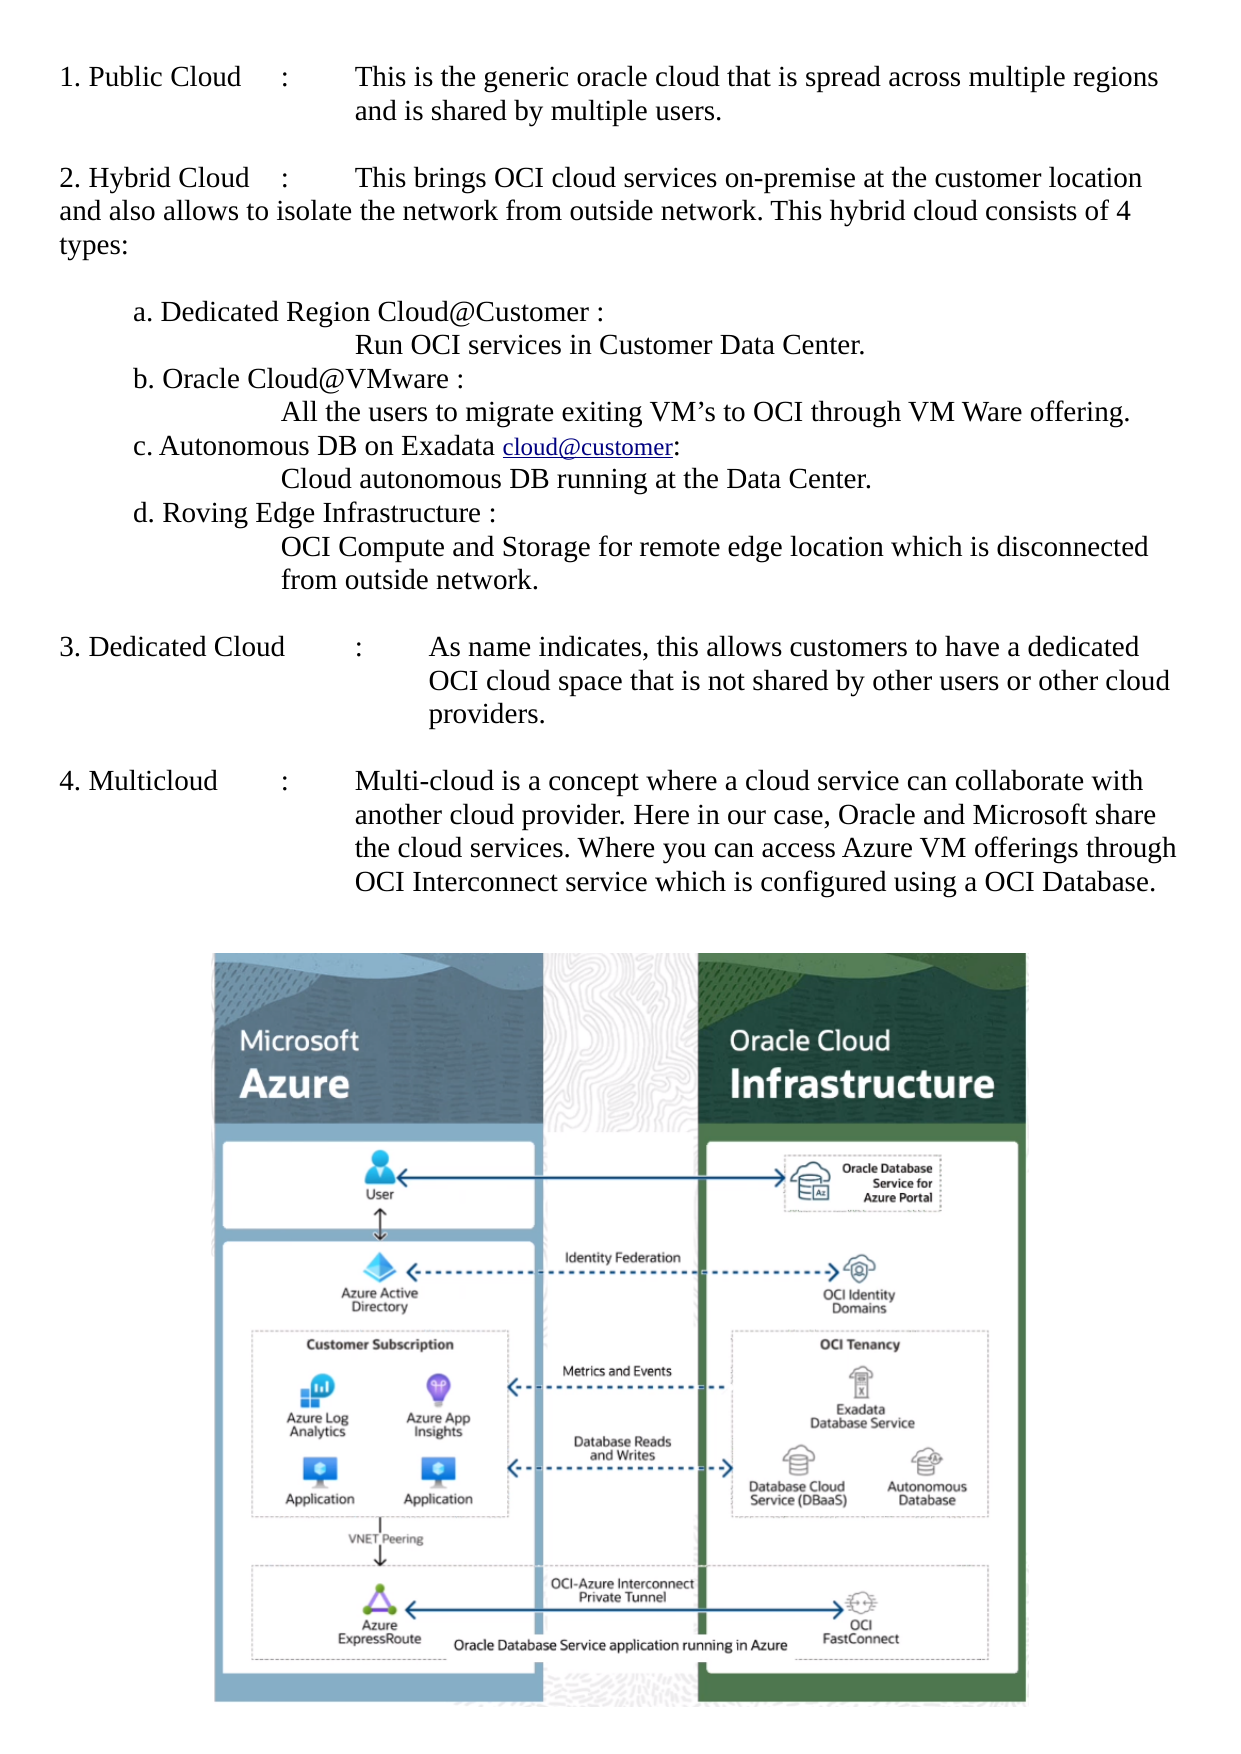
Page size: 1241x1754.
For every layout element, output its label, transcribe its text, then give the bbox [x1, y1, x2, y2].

text 1. Public Cloud : This is the generic oracle cloud that is spread across multiple regions and is shared by multiple users. [59, 59, 1181, 126]
picture [211, 953, 1029, 1707]
text Cloud autonomous DB running at the Data Center. [59, 462, 1181, 495]
text All the users to migrate exiting VM’s to OCI through VM Ware offering. [59, 394, 1181, 428]
text 3. Dedicated Cloud : As name indicates, this allows customers to have a dedicated OCI cloud space that is not shared by other users or other cloud providers. [59, 629, 1181, 730]
text 4. Multicloud : Multi-cloud is a concept where a cloud service can collaborate with another cloud provider. Here in our case, Oracle and Microsoft share the cloud services. Where you can access Azure VM offerings through OCI Interconnect service which is configured using a OCI Database. [59, 763, 1181, 898]
text Run OCI services in Customer Data Center. [59, 327, 1181, 361]
text d. Roving Edge Infrastructure : [59, 495, 1181, 529]
text OCI Compute and Storage for remote edge location which is disconnected from outside network. [59, 529, 1181, 596]
text a. Dedicated Region Cloud@Customer : [59, 294, 1181, 327]
text 2. Hybrid Cloud : This brings OCI cloud services on-premise at the customer location and also allows to isolate the network from outside network. This hybrid cloud consists of 4 types: [59, 160, 1181, 260]
text b. Oracle Cloud@VMware : [59, 361, 1181, 394]
text c. Autonomous DB on Exadata cloud@customer: [59, 428, 1181, 462]
